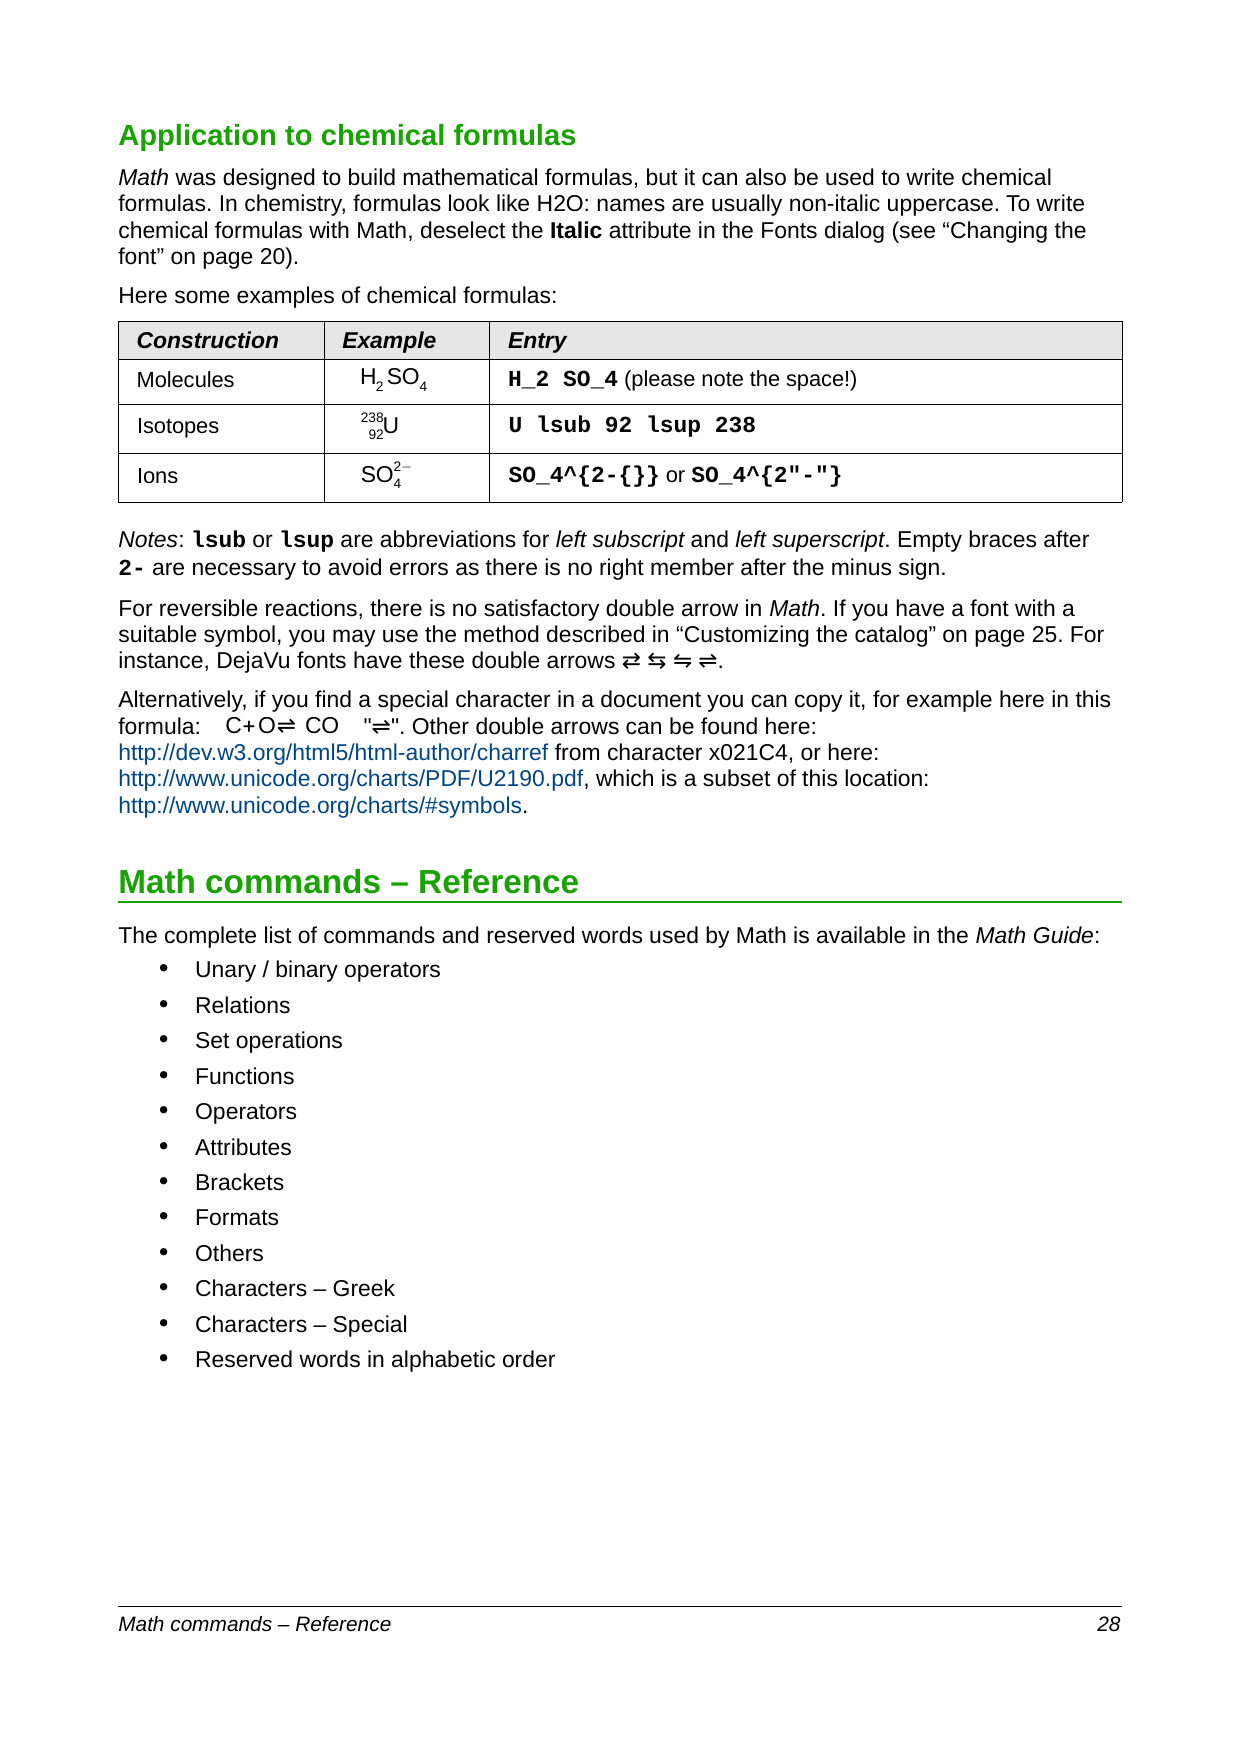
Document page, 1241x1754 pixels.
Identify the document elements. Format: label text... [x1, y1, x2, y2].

table_cell Ions [119, 454, 324, 502]
list Relations [156, 990, 1122, 1019]
list Reserved words in alphabetic order [156, 1344, 1122, 1373]
table_cell [325, 454, 489, 502]
list Set operations [156, 1025, 1122, 1054]
table_cell Isotopes [119, 405, 324, 453]
subtitle Math commands – Reference [118, 862, 1122, 901]
table_cell [325, 360, 489, 404]
list Others [156, 1238, 1122, 1267]
table_cell U lsub 92 lsup 238 [490, 405, 1122, 453]
list Characters – Greek [156, 1273, 1122, 1302]
subtitle Application to chemical formulas [118, 118, 1122, 152]
text Alternatively, if you find a special character in a document you can copy it, for example here in this formula: "⇌". Other double arrows can be found here: http://dev.w3.org/html5/html-author/charref from character x021C4, or here: http://www.unicode.org/charts/PDF/U2190.pdf, which is a subset of this location: http://www.unicode.org/charts/#symbols. [118, 686, 1122, 818]
table_header Entry [490, 322, 1122, 359]
text Notes: lsub or lsup are abbreviations for left subscript and left superscript. Empty braces after 2- are necessary to avoid errors as there is no right member after the minus sign. [118, 526, 1122, 582]
list Operators [156, 1096, 1122, 1125]
table_cell SO_4^{2-{}} or SO_4^{2"-"} [490, 454, 1122, 502]
text Here some examples of chemical formulas: [118, 282, 1122, 308]
list Unary / binary operators [156, 954, 1122, 984]
text For reversible reactions, there is no satisfactory double arrow in Math. If you have a font with a suitable symbol, you may use the method described in “Customizing the catalog” on page 25. For instance, DejaVu fonts have these double arrows ⇄ ⇆ ⇋ ⇌. [118, 595, 1122, 674]
table_header Example [325, 322, 489, 359]
table_header Construction [119, 322, 324, 359]
list Attributes [156, 1132, 1122, 1161]
list Brackets [156, 1167, 1122, 1196]
list The complete list of commands and reserved words used by Math is available in the Math Guide: [118, 922, 1122, 948]
table_cell H_2 SO_4 (please note the space!) [490, 360, 1122, 404]
table_cell Molecules [119, 360, 324, 404]
list Functions [156, 1061, 1122, 1090]
list Formats [156, 1202, 1122, 1232]
list Characters – Special [156, 1309, 1122, 1338]
table_cell [325, 405, 489, 453]
text Math was designed to build mathematical formulas, but it can also be used to write chemical formulas. In chemistry, formulas look like H2O: names are usually non-italic uppercase. To write chemical formulas with Math, deselect the Italic attribute in the Fonts dialog (see “Changing the font” on page 20). [118, 164, 1122, 269]
